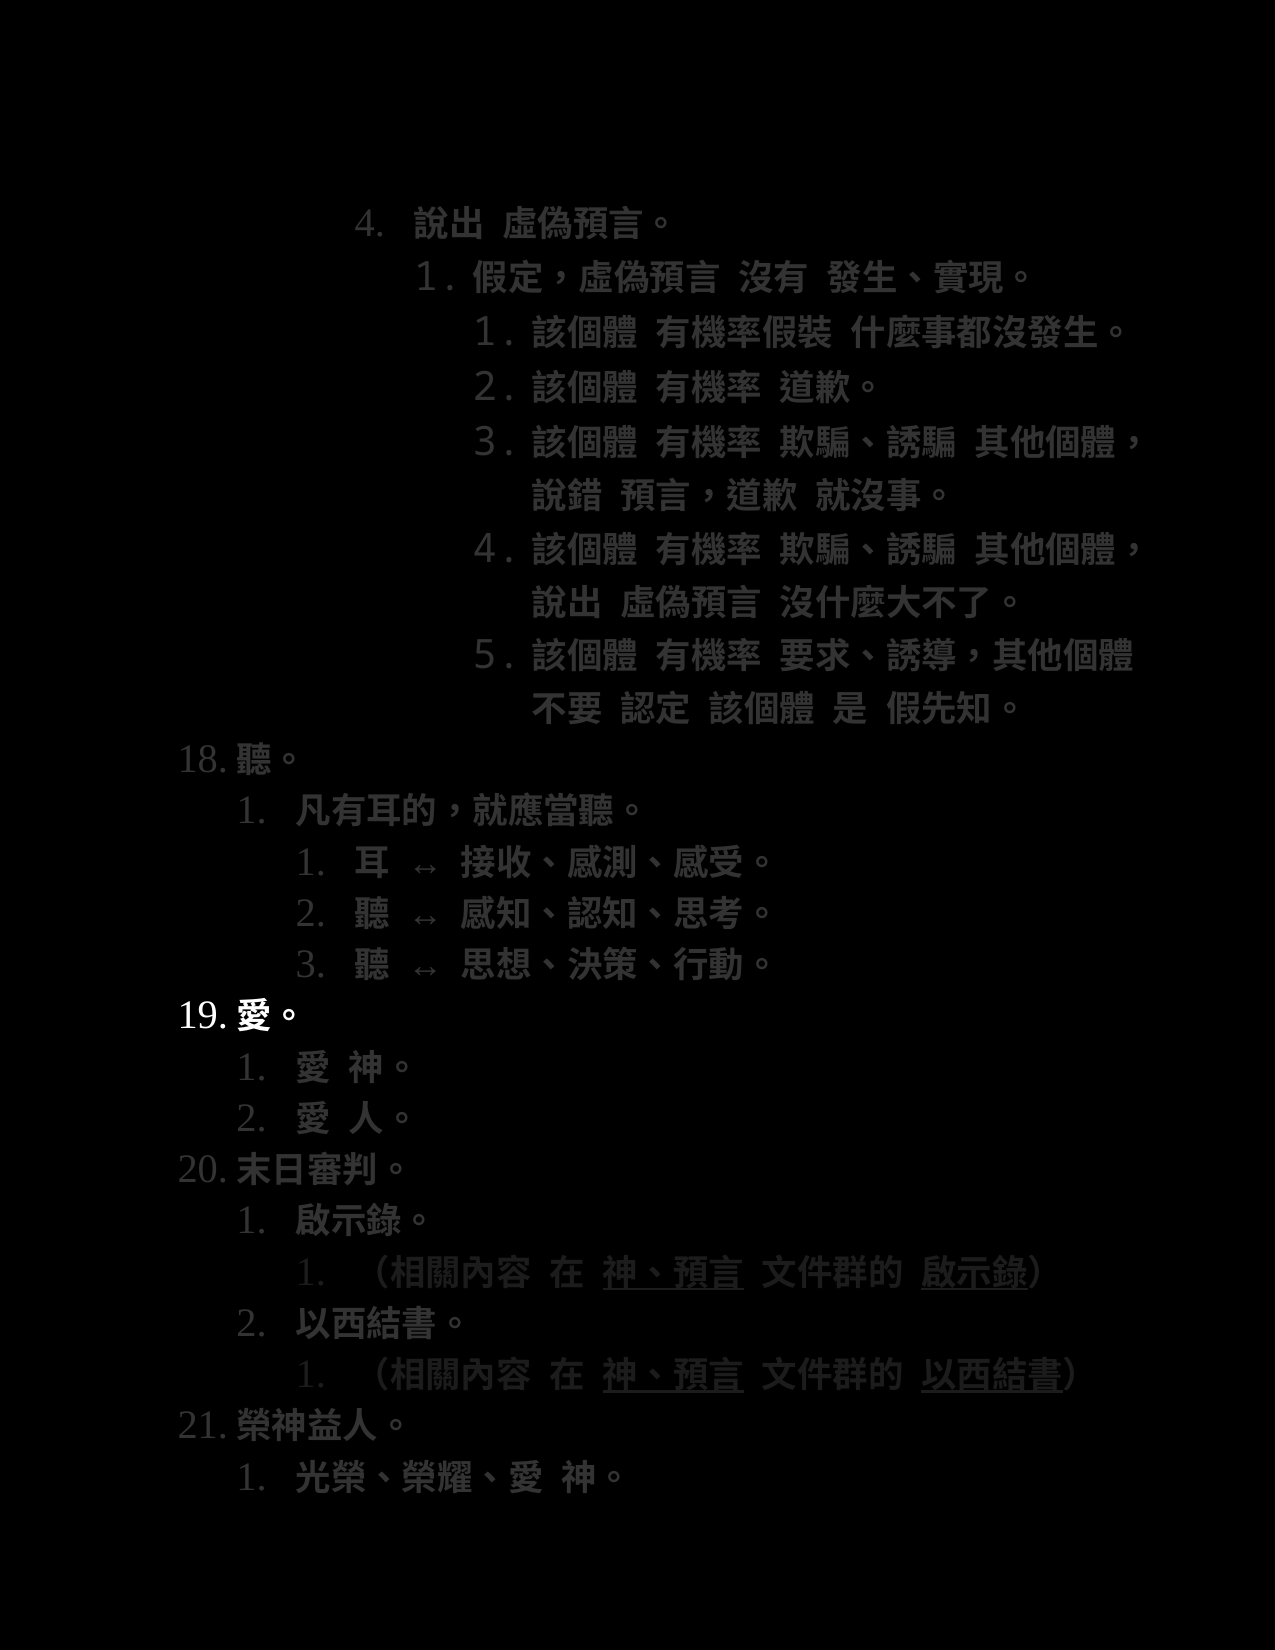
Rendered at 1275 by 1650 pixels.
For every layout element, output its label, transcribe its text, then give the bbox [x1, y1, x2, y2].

list 該個體 有機率 欺騙、誘騙 其他個體，說錯 預言，道歉 就沒事。 [472, 412, 1157, 519]
list 以西結書。 [236, 1295, 1157, 1346]
list 說出 虛偽預言。 [354, 196, 1157, 247]
list 假定，虛偽預言 沒有 發生、實現。 [413, 247, 1157, 302]
list （相關內容 在 神、預言 文件群的 以西結書） [295, 1346, 1157, 1398]
list （相關內容 在 神、預言 文件群的 啟示錄） [295, 1244, 1157, 1295]
list 光榮、榮耀、愛 神。 [236, 1449, 1157, 1500]
list 聽。 [177, 731, 1157, 783]
list 愛 神。 [236, 1039, 1157, 1090]
list 凡有耳的，就應當聽。 [236, 783, 1157, 834]
list 耳 ↔ 接收、感測、感受。 [295, 834, 1157, 885]
list 聽 ↔ 思想、決策、行動。 [295, 936, 1157, 988]
list 末日審判。 [177, 1141, 1157, 1193]
list 愛 人。 [236, 1090, 1157, 1141]
list 榮神益人。 [177, 1398, 1157, 1449]
list 啟示錄。 [236, 1193, 1157, 1244]
list 該個體 有機率 道歉。 [472, 357, 1157, 412]
list 該個體 有機率 欺騙、誘騙 其他個體，說出 虛偽預言 沒什麼大不了。 [472, 519, 1157, 625]
list 愛。 [177, 988, 1157, 1039]
list 該個體 有機率假裝 什麼事都沒發生。 [472, 302, 1157, 357]
list 聽 ↔ 感知、認知、思考。 [295, 885, 1157, 936]
list 該個體 有機率 要求、誘導，其他個體 不要 認定 該個體 是 假先知。 [472, 625, 1157, 731]
